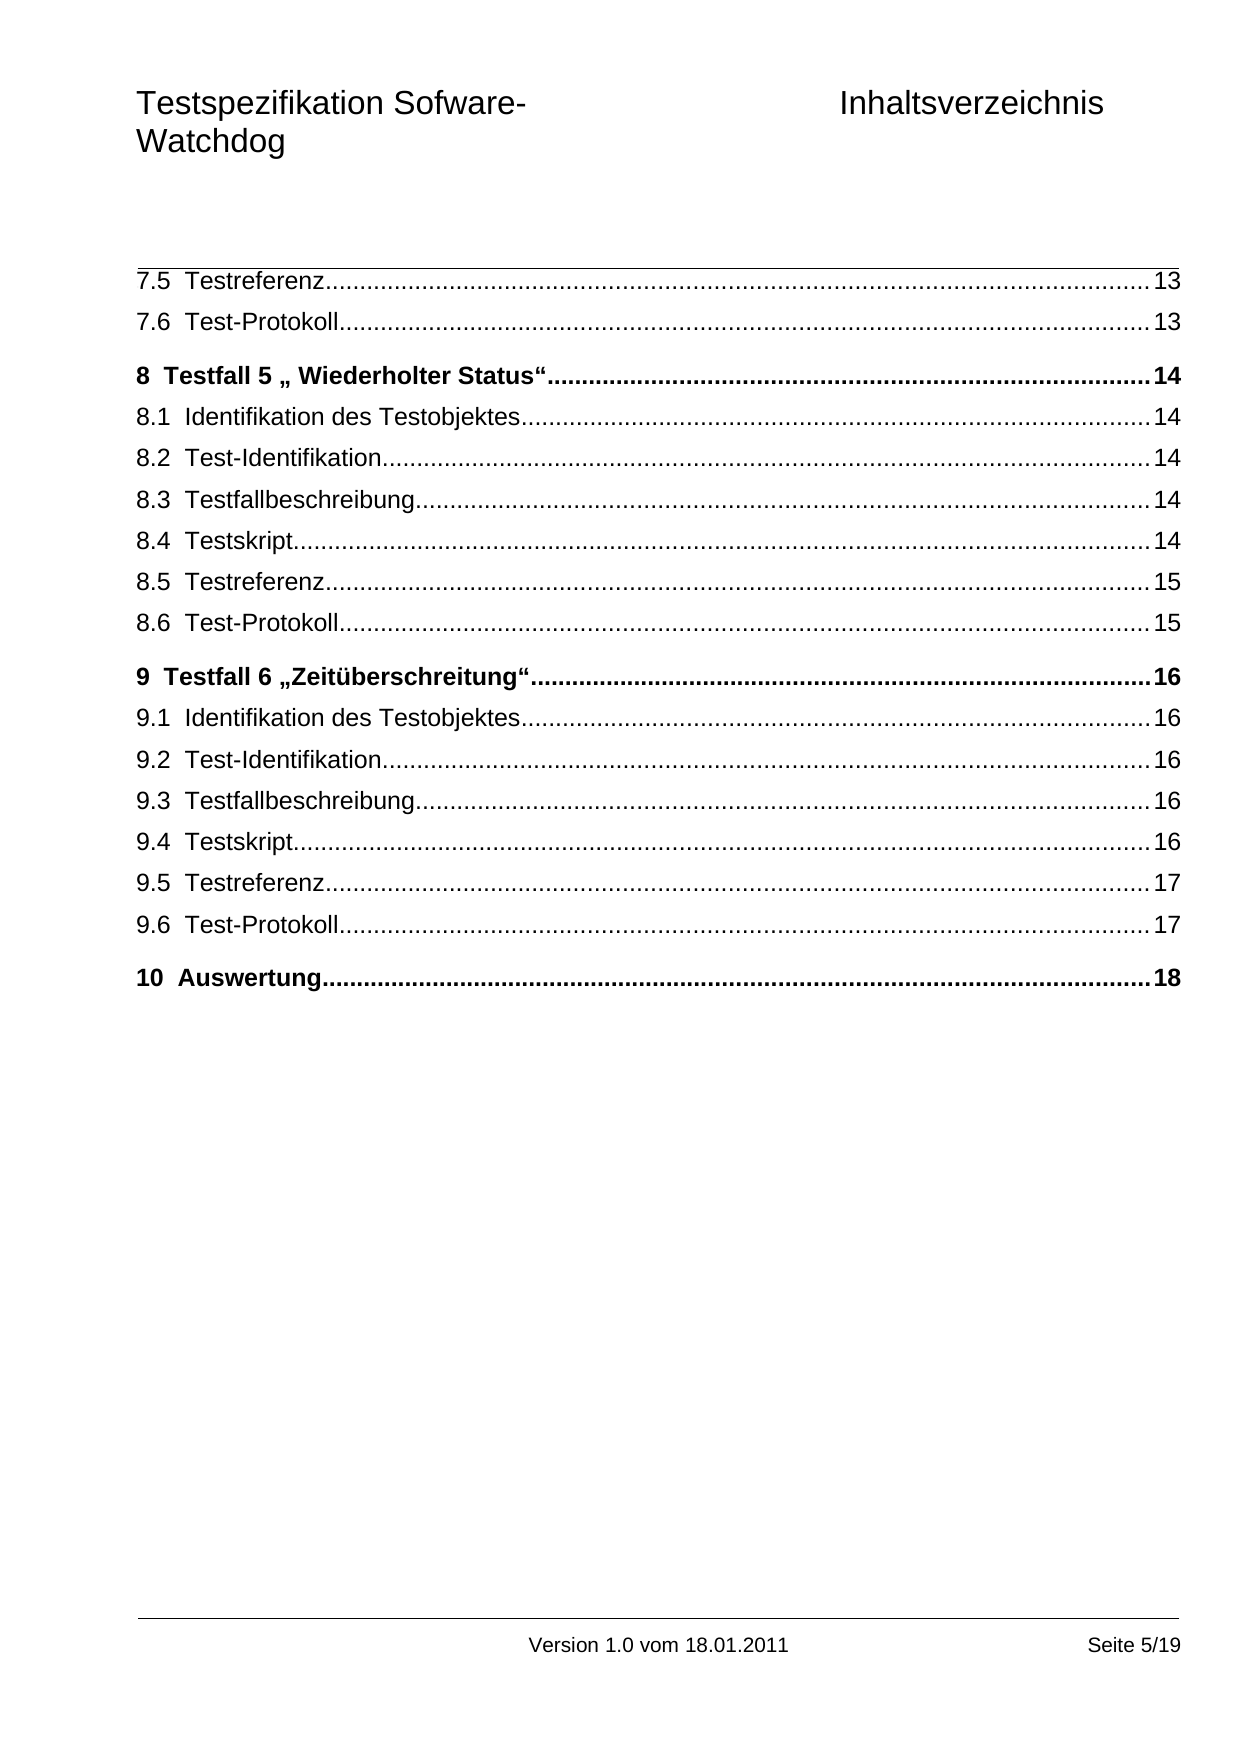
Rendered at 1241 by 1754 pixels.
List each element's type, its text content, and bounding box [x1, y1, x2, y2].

text 8.4 Testskript 14 [136, 526, 1181, 554]
text 8.6 Test-Protokoll 15 [136, 608, 1181, 637]
text 8.5 Testreferenz 15 [136, 567, 1181, 596]
text 8 Testfall 5 „ Wiederholter Status“ 14 [136, 361, 1181, 389]
text 9.1 Identifikation des Testobjektes 16 [136, 703, 1181, 732]
text 8.1 Identifikation des Testobjektes 14 [136, 402, 1181, 431]
text 9.5 Testreferenz 17 [136, 868, 1181, 897]
text 10 Auswertung 18 [136, 963, 1181, 992]
text 7.5 Testreferenz 13 [136, 289, 1181, 294]
text 9.6 Test-Protokoll 17 [136, 909, 1181, 938]
text 9 Testfall 6 „Zeitüberschreitung“ 16 [136, 662, 1181, 691]
text 7.6 Test-Protokoll 13 [136, 307, 1181, 336]
text 8.3 Testfallbeschreibung 14 [136, 484, 1181, 513]
text 9.2 Test-Identifikation 16 [136, 744, 1181, 773]
text 9.4 Testskript 16 [136, 827, 1181, 856]
text 8.2 Test-Identifikation 14 [136, 443, 1181, 472]
text 9.3 Testfallbeschreibung 16 [136, 786, 1181, 814]
